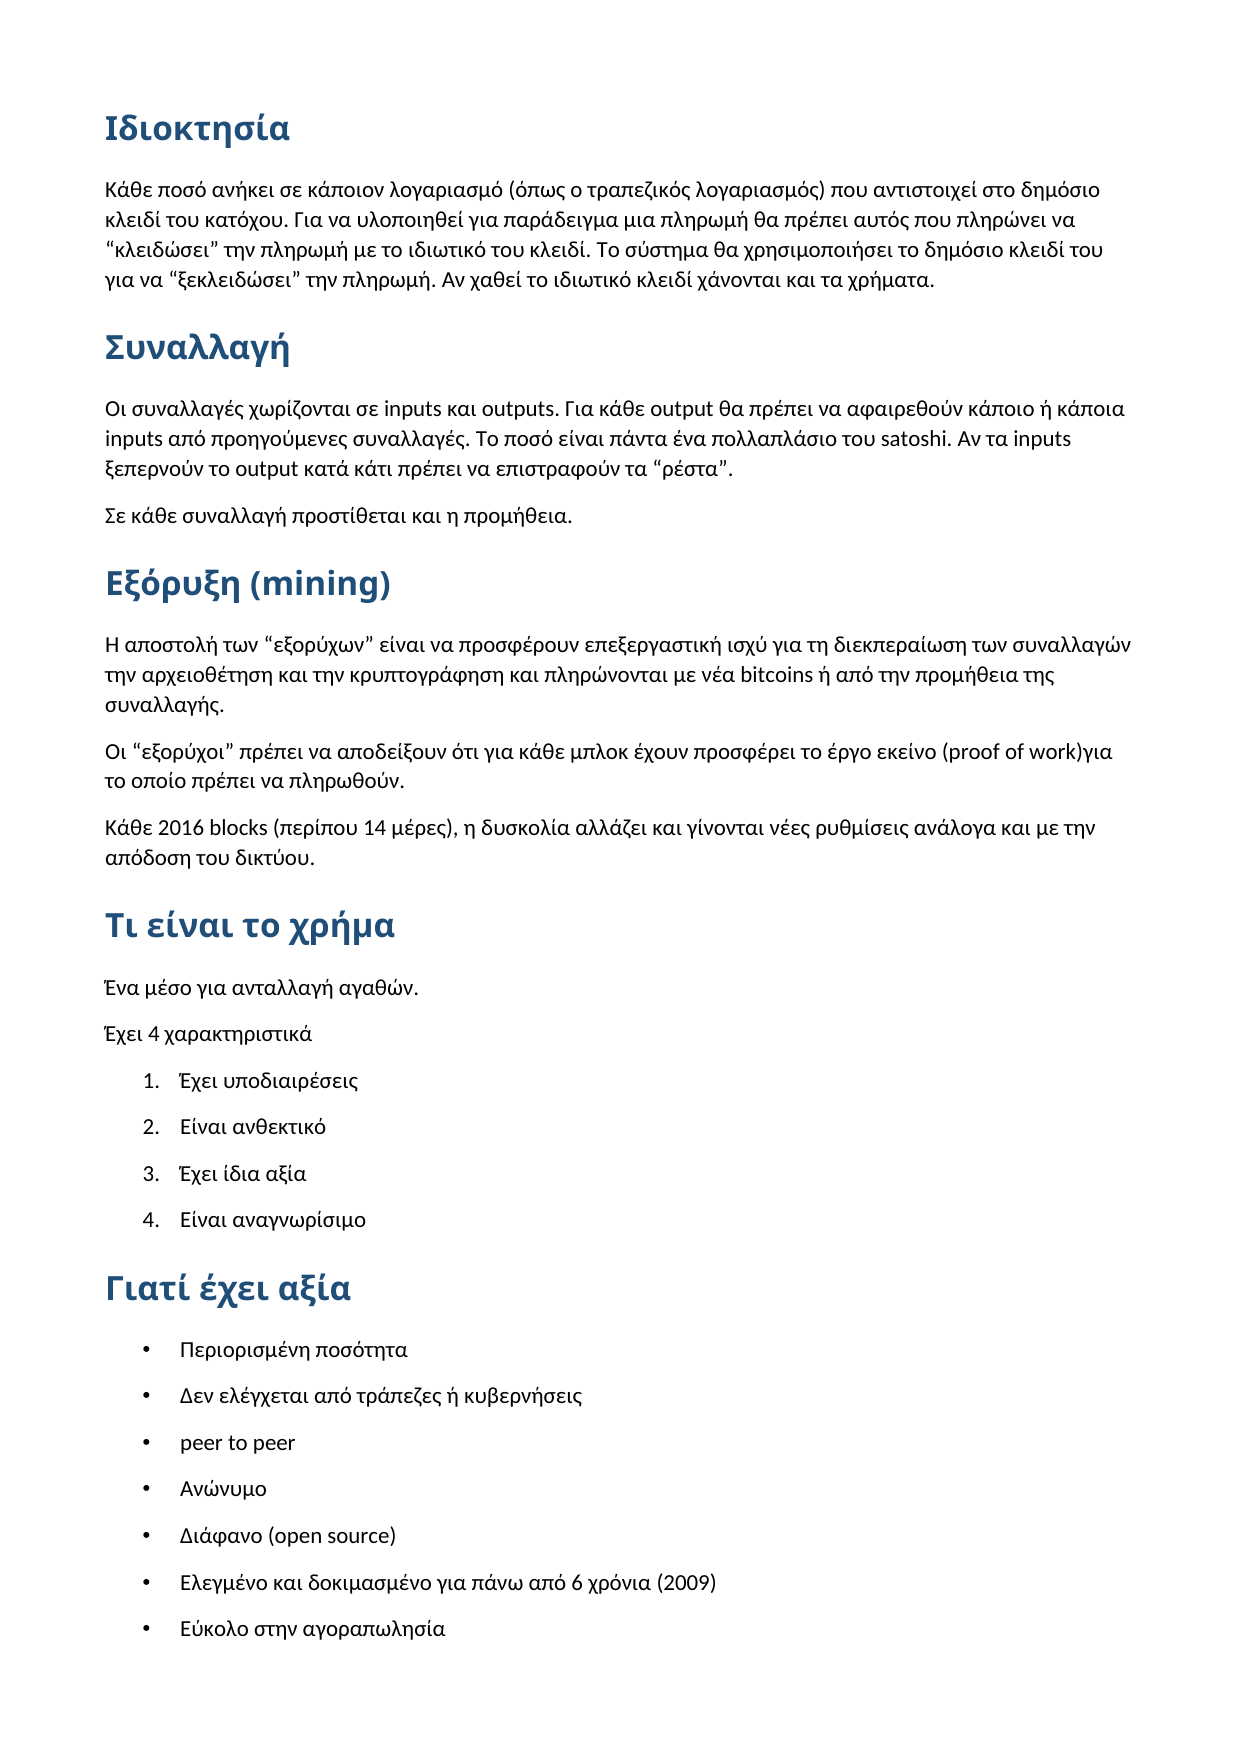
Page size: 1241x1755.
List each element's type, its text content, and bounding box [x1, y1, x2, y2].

text Έχει 4 χαρακτηριστικά [105, 1019, 1135, 1047]
subtitle Ιδιοκτησία [105, 105, 1135, 150]
list Είναι αναγνωρίσιμο [142, 1205, 1135, 1233]
list Ανώνυμο [142, 1474, 1135, 1503]
text Ένα μέσο για ανταλλαγή αγαθών. [105, 973, 1135, 1001]
text Η αποστολή των “εξορύχων” είναι να προσφέρουν επεξεργαστική ισχύ για τη διεκπεραίωση των συναλλαγών την αρχειοθέτηση και την κρυπτογράφηση και πληρώνονται με νέα bitcoins ή από την προμήθεια της συναλλαγής. [105, 630, 1135, 718]
list Διάφανο (open source) [142, 1521, 1135, 1549]
list peer to peer [142, 1428, 1135, 1456]
list Έχει ίδια αξία [142, 1159, 1135, 1187]
list Ελεγμένο και δοκιμασμένο για πάνω από 6 χρόνια (2009) [142, 1568, 1135, 1596]
text Κάθε ποσό ανήκει σε κάποιον λογαριασμό (όπως ο τραπεζικός λογαριασμός) που αντιστοιχεί στο δημόσιο κλειδί του κατόχου. Για να υλοποιηθεί για παράδειγμα μια πληρωμή θα πρέπει αυτός που πληρώνει να “κλειδώσει” την πληρωμή με το ιδιωτικό του κλειδί. Το σύστημα θα χρησιμοποιήσει το δημόσιο κλειδί του για να “ξεκλειδώσει” την πληρωμή. Αν χαθεί το ιδιωτικό κλειδί χάνονται και τα χρήματα. [105, 175, 1135, 293]
subtitle Γιατί έχει αξία [105, 1264, 1135, 1310]
list Έχει υποδιαιρέσεις [142, 1066, 1135, 1094]
list Εύκολο στην αγοραπωλησία [142, 1614, 1135, 1642]
list Δεν ελέγχεται από τράπεζες ή κυβερνήσεις [142, 1381, 1135, 1409]
text Σε κάθε συναλλαγή προστίθεται και η προμήθεια. [105, 501, 1135, 529]
text Οι “εξορύχοι” πρέπει να αποδείξουν ότι για κάθε μπλοκ έχουν προσφέρει το έργο εκείνο (proof of work)για το οποίο πρέπει να πληρωθούν. [105, 737, 1135, 795]
text Οι συναλλαγές χωρίζονται σε inputs και outputs. Για κάθε output θα πρέπει να αφαιρεθούν κάποιο ή κάποια inputs από προηγούμενες συναλλαγές. Το ποσό είναι πάντα ένα πολλαπλάσιο του satoshi. Αν τα inputs ξεπερνούν το output κατά κάτι πρέπει να επιστραφούν τα “ρέστα”. [105, 394, 1135, 482]
subtitle Συναλλαγή [105, 324, 1135, 369]
text Κάθε 2016 blocks (περίπου 14 μέρες), η δυσκολία αλλάζει και γίνονται νέες ρυθμίσεις ανάλογα και με την απόδοση του δικτύου. [105, 813, 1135, 871]
subtitle Τι είναι το χρήμα [105, 902, 1135, 948]
subtitle Εξόρυξη (mining) [105, 560, 1135, 605]
list Είναι ανθεκτικό [142, 1112, 1135, 1140]
list Περιορισμένη ποσότητα [142, 1335, 1135, 1363]
